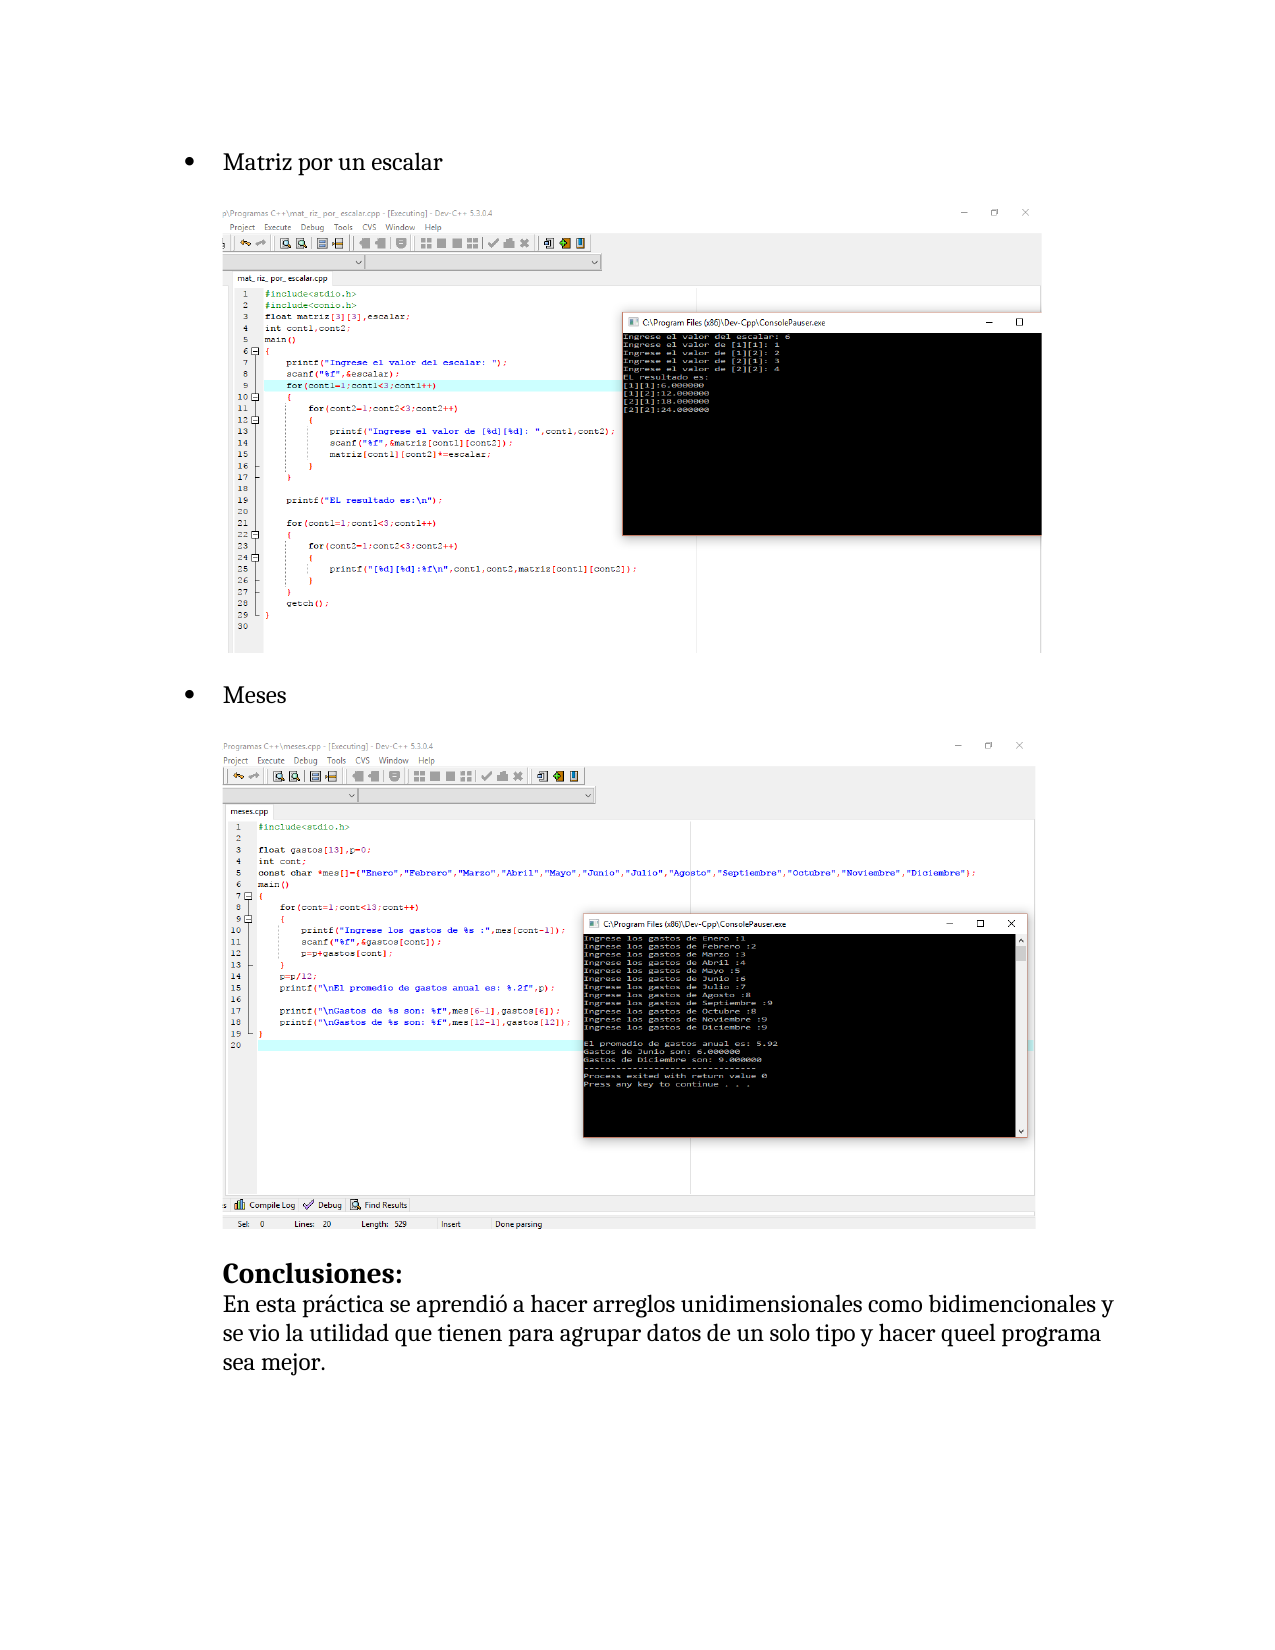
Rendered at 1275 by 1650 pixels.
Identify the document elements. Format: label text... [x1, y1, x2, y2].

list Matriz por un escalar [185, 148, 1127, 176]
list Meses [185, 681, 1127, 710]
text Conclusiones: [223, 1257, 1127, 1290]
text En esta práctica se aprendió a hacer arreglos unidimensionales como bidimencionales y se vio la utilidad que tienen para agrupar datos de un solo tipo y hacer queel programa sea mejor. [223, 1290, 1127, 1377]
